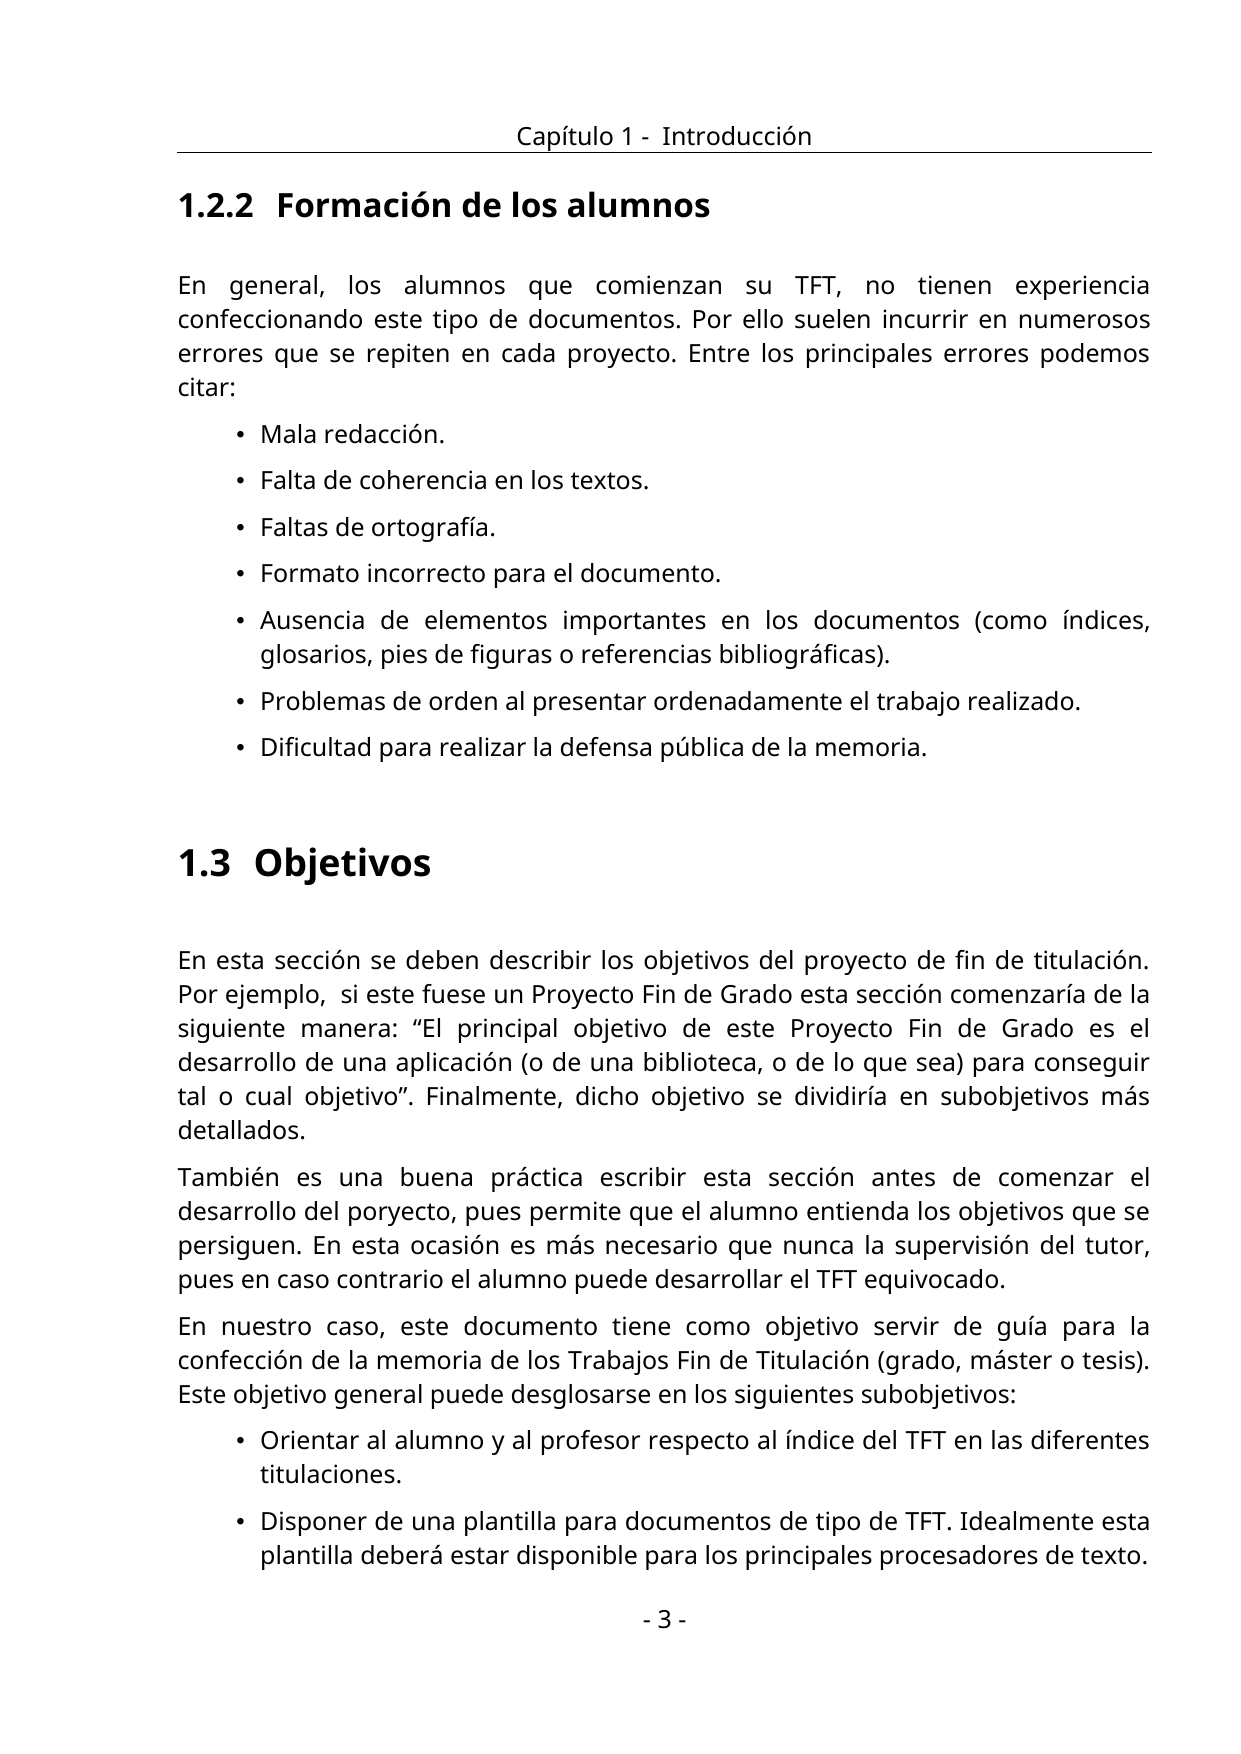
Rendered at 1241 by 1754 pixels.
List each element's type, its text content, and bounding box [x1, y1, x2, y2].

list Ausencia de elementos importantes en los documentos (como índices, glosarios, pies de figuras o referencias bibliográficas). [236, 603, 1152, 671]
list Orientar al alumno y al profesor respecto al índice del TFT en las diferentes titulaciones. [236, 1423, 1152, 1491]
list Falta de coherencia en los textos. [236, 463, 1152, 497]
text En general, los alumnos que comienzan su TFT, no tienen experiencia confeccionando este tipo de documentos. Por ello suelen incurrir en numerosos errores que se repiten en cada proyecto. Entre los principales errores podemos citar: [177, 268, 1152, 404]
list Dificultad para realizar la defensa pública de la memoria. [236, 730, 1152, 764]
list Mala redacción. [236, 416, 1152, 450]
subtitle Formación de los alumnos [177, 182, 1152, 227]
list Formato incorrecto para el documento. [236, 556, 1152, 590]
list Problemas de orden al presentar ordenadamente el trabajo realizado. [236, 683, 1152, 717]
list Faltas de ortografía. [236, 509, 1152, 543]
subtitle Objetivos [177, 837, 1152, 888]
text En esta sección se deben describir los objetivos del proyecto de fin de titulación. Por ejemplo, si este fuese un Proyecto Fin de Grado esta sección comenzaría de la siguiente manera: “El principal objetivo de este Proyecto Fin de Grado es el desarrollo de una aplicación (o de una biblioteca, o de lo que sea) para conseguir tal o cual objetivo”. Finalmente, dicho objetivo se dividiría en subobjetivos más detallados. [177, 943, 1152, 1147]
text En nuestro caso, este documento tiene como objetivo servir de guía para la confección de la memoria de los Trabajos Fin de Titulación (grado, máster o tesis). Este objetivo general puede desglosarse en los siguientes subobjetivos: [177, 1308, 1152, 1410]
text También es una buena práctica escribir esta sección antes de comenzar el desarrollo del poryecto, pues permite que el alumno entienda los objetivos que se persiguen. En esta ocasión es más necesario que nunca la supervisión del tutor, pues en caso contrario el alumno puede desarrollar el TFT equivocado. [177, 1159, 1152, 1296]
list Disponer de una plantilla para documentos de tipo de TFT. Idealmente esta plantilla deberá estar disponible para los principales procesadores de texto. [236, 1503, 1152, 1572]
